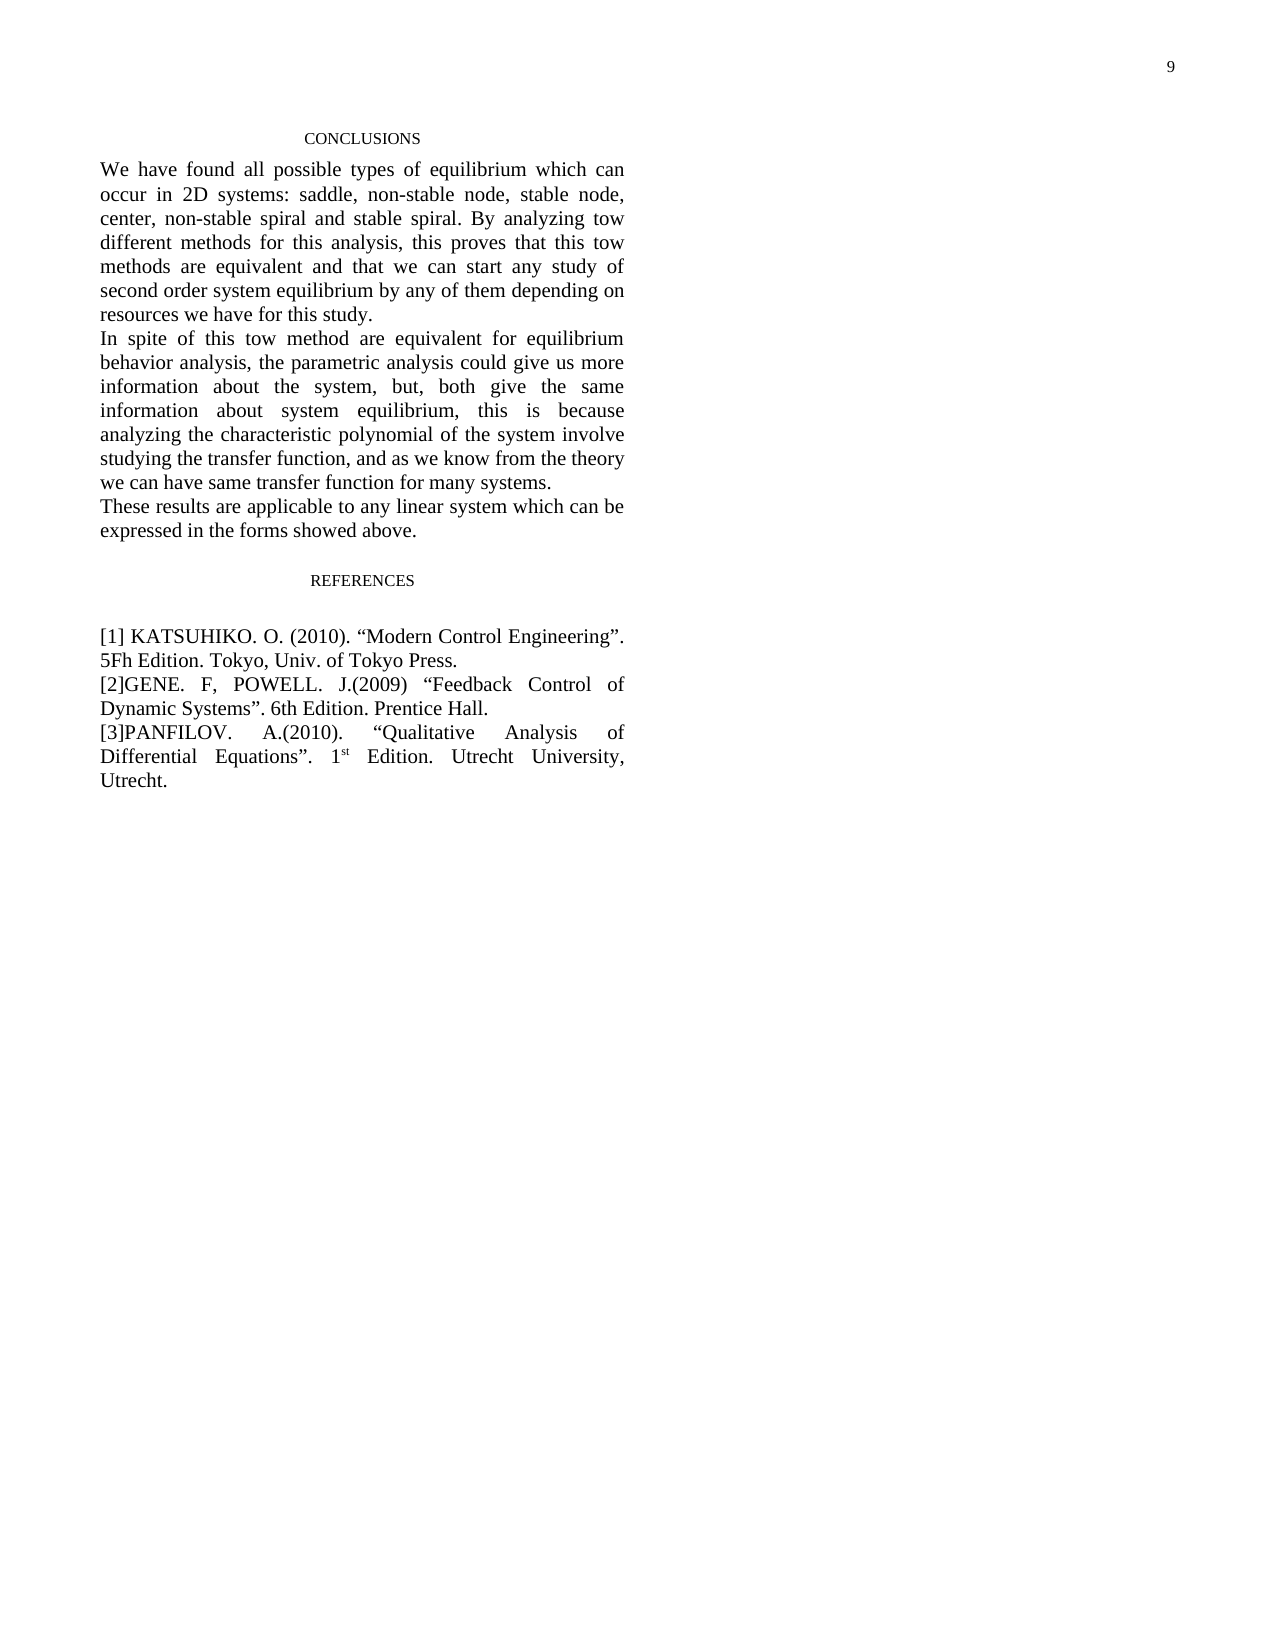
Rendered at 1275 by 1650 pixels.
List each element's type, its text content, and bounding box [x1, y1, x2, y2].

subtitle conclusions [100, 125, 625, 149]
text [3]PANFILOV. A.(2010). “Qualitative Analysis of Differential Equations”. 1st Edition. Utrecht University, Utrecht. [100, 720, 625, 792]
subtitle references [100, 567, 625, 591]
text [1] KATSUHIKO. O. (2010). “Modern Control Engineering”. 5Fh Edition. Tokyo, Univ. of Tokyo Press. [100, 624, 625, 672]
text In spite of this tow method are equivalent for equilibrium behavior analysis, the parametric analysis could give us more information about the system, but, both give the same information about system equilibrium, this is because analyzing the characteristic polynomial of the system involve studying the transfer function, and as we know from the theory we can have same transfer function for many systems. [100, 326, 625, 494]
text We have found all possible types of equilibrium which can occur in 2D systems: saddle, non-stable node, stable node, center, non-stable spiral and stable spiral. By analyzing tow different methods for this analysis, this proves that this tow methods are equivalent and that we can start any study of second order system equilibrium by any of them depending on resources we have for this study. [100, 157, 625, 326]
text These results are applicable to any linear system which can be expressed in the forms showed above. [100, 494, 625, 542]
text [2]GENE. F, POWELL. J.(2009) “Feedback Control of Dynamic Systems”. 6th Edition. Prentice Hall. [100, 672, 625, 720]
